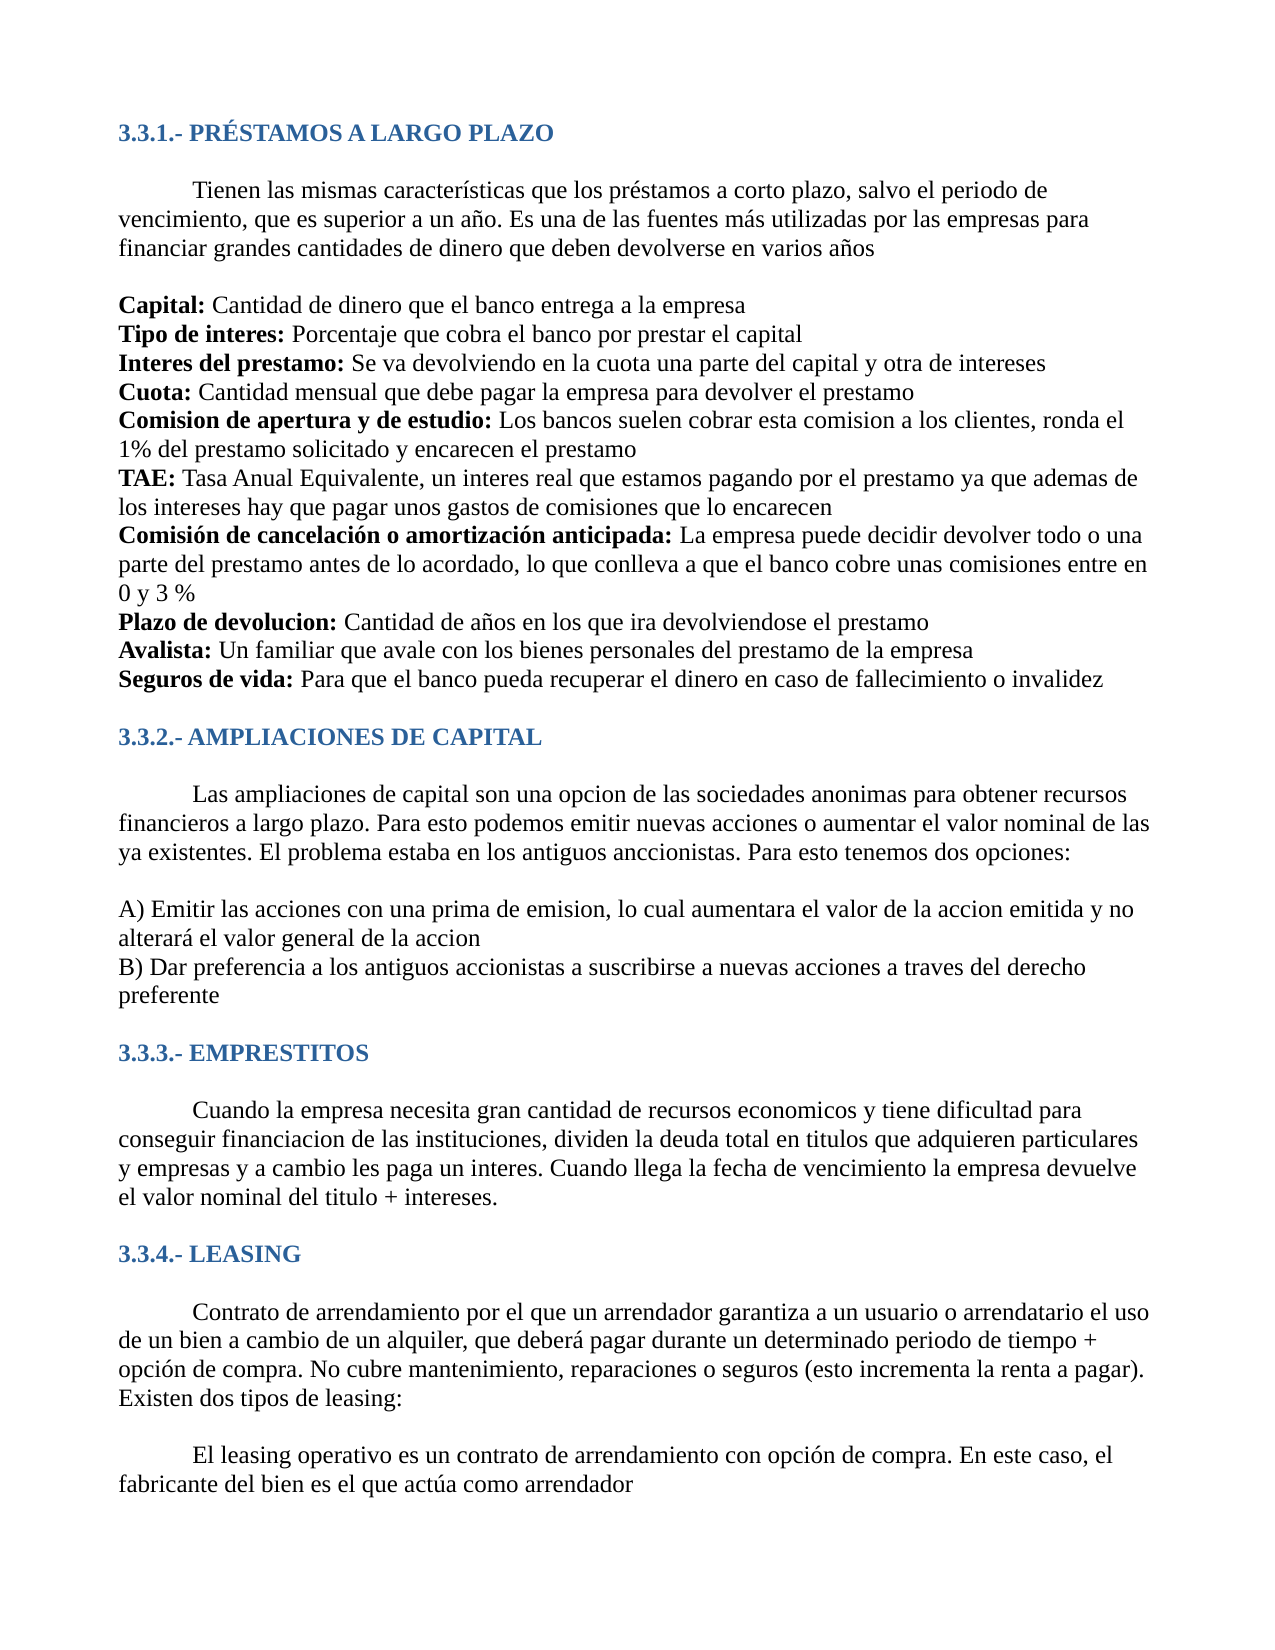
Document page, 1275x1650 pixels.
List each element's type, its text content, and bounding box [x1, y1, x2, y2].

text Comisión de cancelación o amortización anticipada: La empresa puede decidir devolver todo o una parte del prestamo antes de lo acordado, lo que conlleva a que el banco cobre unas comisiones entre en 0 y 3 % [118, 521, 1157, 607]
text Interes del prestamo: Se va devolviendo en la cuota una parte del capital y otra de intereses [118, 348, 1157, 377]
text Tienen las mismas características que los préstamos a corto plazo, salvo el periodo de vencimiento, que es superior a un año. Es una de las fuentes más utilizadas por las empresas para financiar grandes cantidades de dinero que deben devolverse en varios años [118, 176, 1157, 262]
text 3.3.2.- AMPLIACIONES DE CAPITAL [118, 722, 1157, 751]
text TAE: Tasa Anual Equivalente, un interes real que estamos pagando por el prestamo ya que ademas de los intereses hay que pagar unos gastos de comisiones que lo encarecen [118, 463, 1157, 521]
text Comision de apertura y de estudio: Los bancos suelen cobrar esta comision a los clientes, ronda el 1% del prestamo solicitado y encarecen el prestamo [118, 406, 1157, 463]
text Avalista: Un familiar que avale con los bienes personales del prestamo de la empresa [118, 636, 1157, 664]
text Contrato de arrendamiento por el que un arrendador garantiza a un usuario o arrendatario el uso de un bien a cambio de un alquiler, que deberá pagar durante un determinado periodo de tiempo + opción de compra. No cubre mantenimiento, reparaciones o seguros (esto incrementa la renta a pagar). Existen dos tipos de leasing: [118, 1297, 1157, 1412]
text Seguros de vida: Para que el banco pueda recuperar el dinero en caso de fallecimiento o invalidez [118, 664, 1157, 693]
text 3.3.4.- LEASING [118, 1239, 1157, 1268]
text Tipo de interes: Porcentaje que cobra el banco por prestar el capital [118, 319, 1157, 348]
text 3.3.3.- EMPRESTITOS [118, 1038, 1157, 1067]
text Plazo de devolucion: Cantidad de años en los que ira devolviendose el prestamo [118, 607, 1157, 636]
text Capital: Cantidad de dinero que el banco entrega a la empresa [118, 291, 1157, 319]
text 3.3.1.- PRÉSTAMOS A LARGO PLAZO [118, 118, 1157, 147]
text Las ampliaciones de capital son una opcion de las sociedades anonimas para obtener recursos financieros a largo plazo. Para esto podemos emitir nuevas acciones o aumentar el valor nominal de las ya existentes. El problema estaba en los antiguos anccionistas. Para esto tenemos dos opciones: [118, 779, 1157, 866]
text Cuando la empresa necesita gran cantidad de recursos economicos y tiene dificultad para conseguir financiacion de las instituciones, dividen la deuda total en titulos que adquieren particulares y empresas y a cambio les paga un interes. Cuando llega la fecha de vencimiento la empresa devuelve el valor nominal del titulo + intereses. [118, 1096, 1157, 1211]
text B) Dar preferencia a los antiguos accionistas a suscribirse a nuevas acciones a traves del derecho preferente [118, 952, 1157, 1009]
text A) Emitir las acciones con una prima de emision, lo cual aumentara el valor de la accion emitida y no alterará el valor general de la accion [118, 894, 1157, 952]
text El leasing operativo es un contrato de arrendamiento con opción de compra. En este caso, el fabricante del bien es el que actúa como arrendador [118, 1441, 1157, 1498]
text Cuota: Cantidad mensual que debe pagar la empresa para devolver el prestamo [118, 377, 1157, 406]
